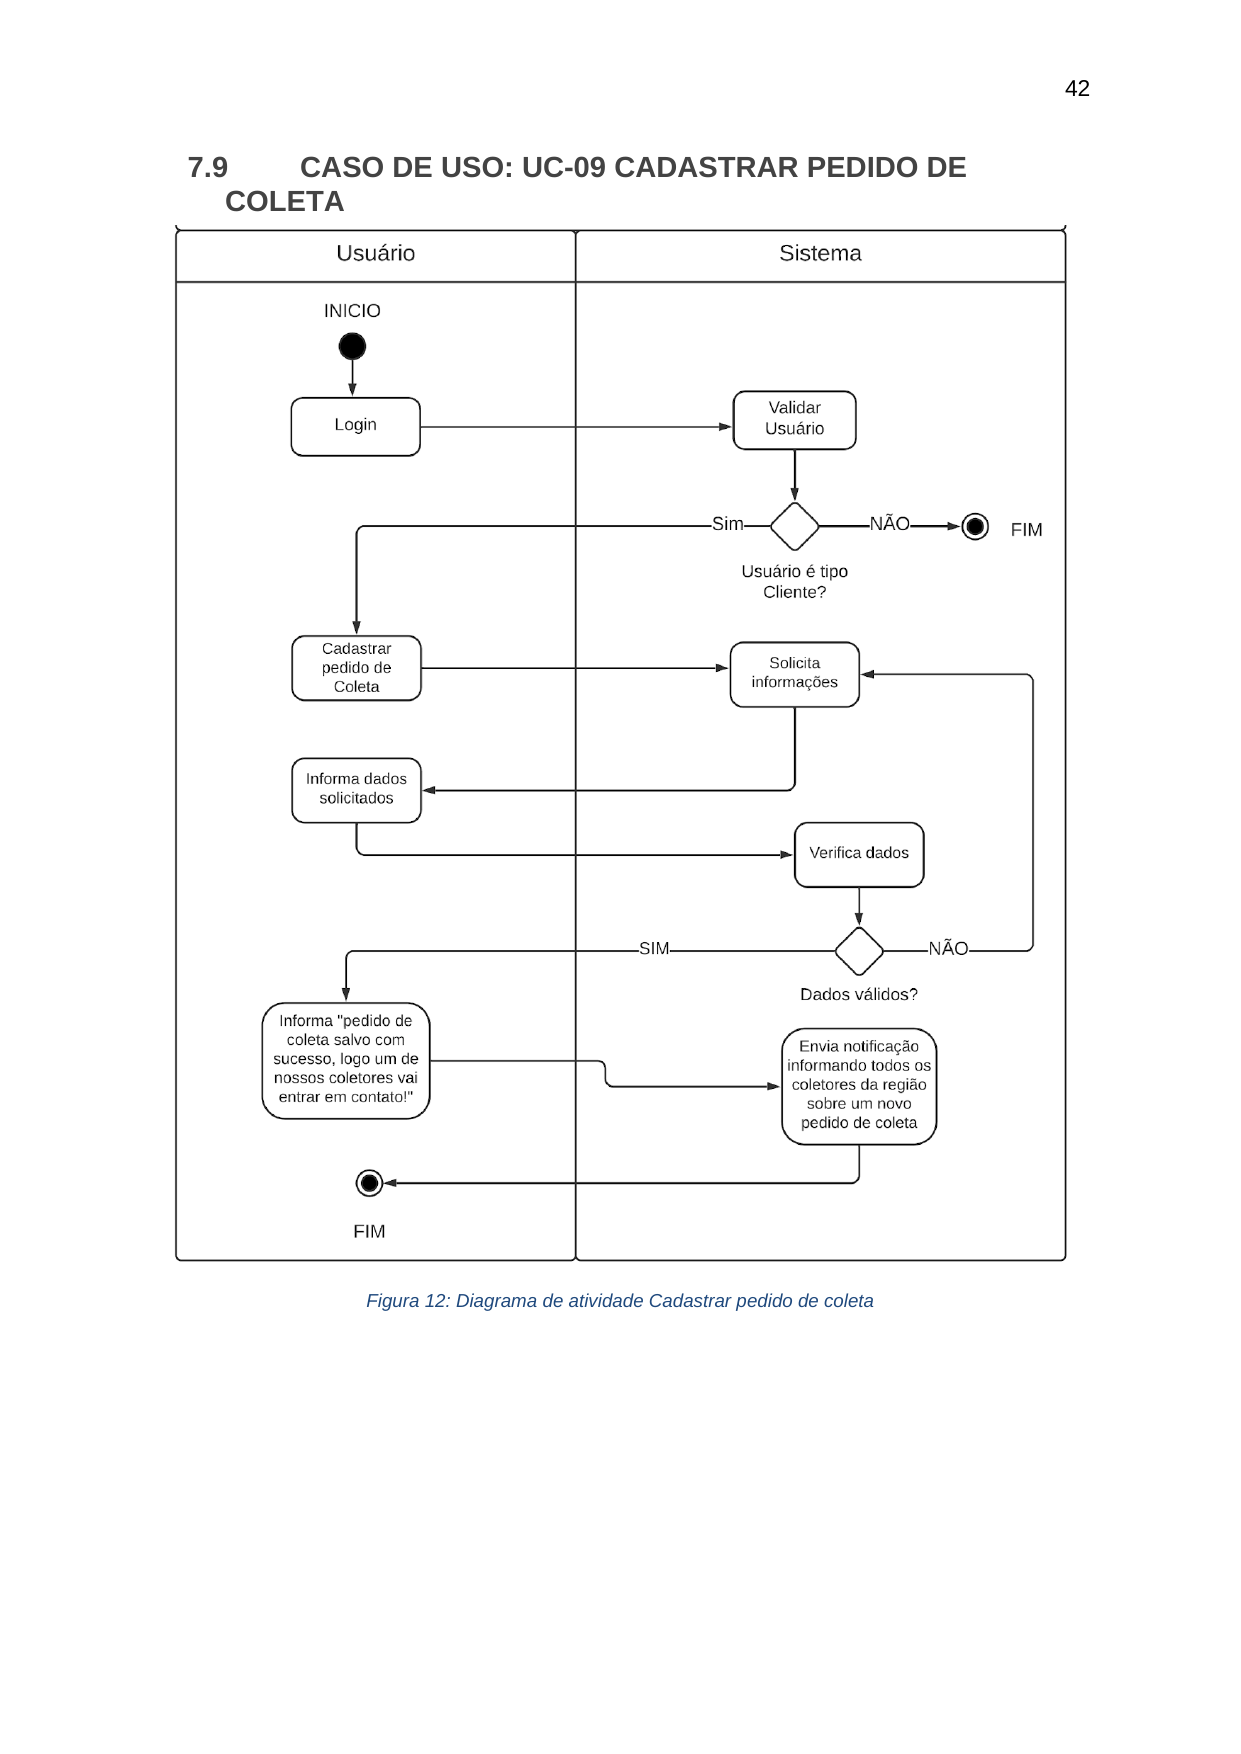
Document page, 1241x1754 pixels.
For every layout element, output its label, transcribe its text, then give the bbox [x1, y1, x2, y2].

text Figura 12: Diagrama de atividade Cadastrar pedido de coleta [150, 1290, 1090, 1311]
picture [150, 225, 1091, 1286]
subtitle CASO DE USO: UC-09 CADASTRAR PEDIDO DE COLETA [187, 150, 1090, 217]
